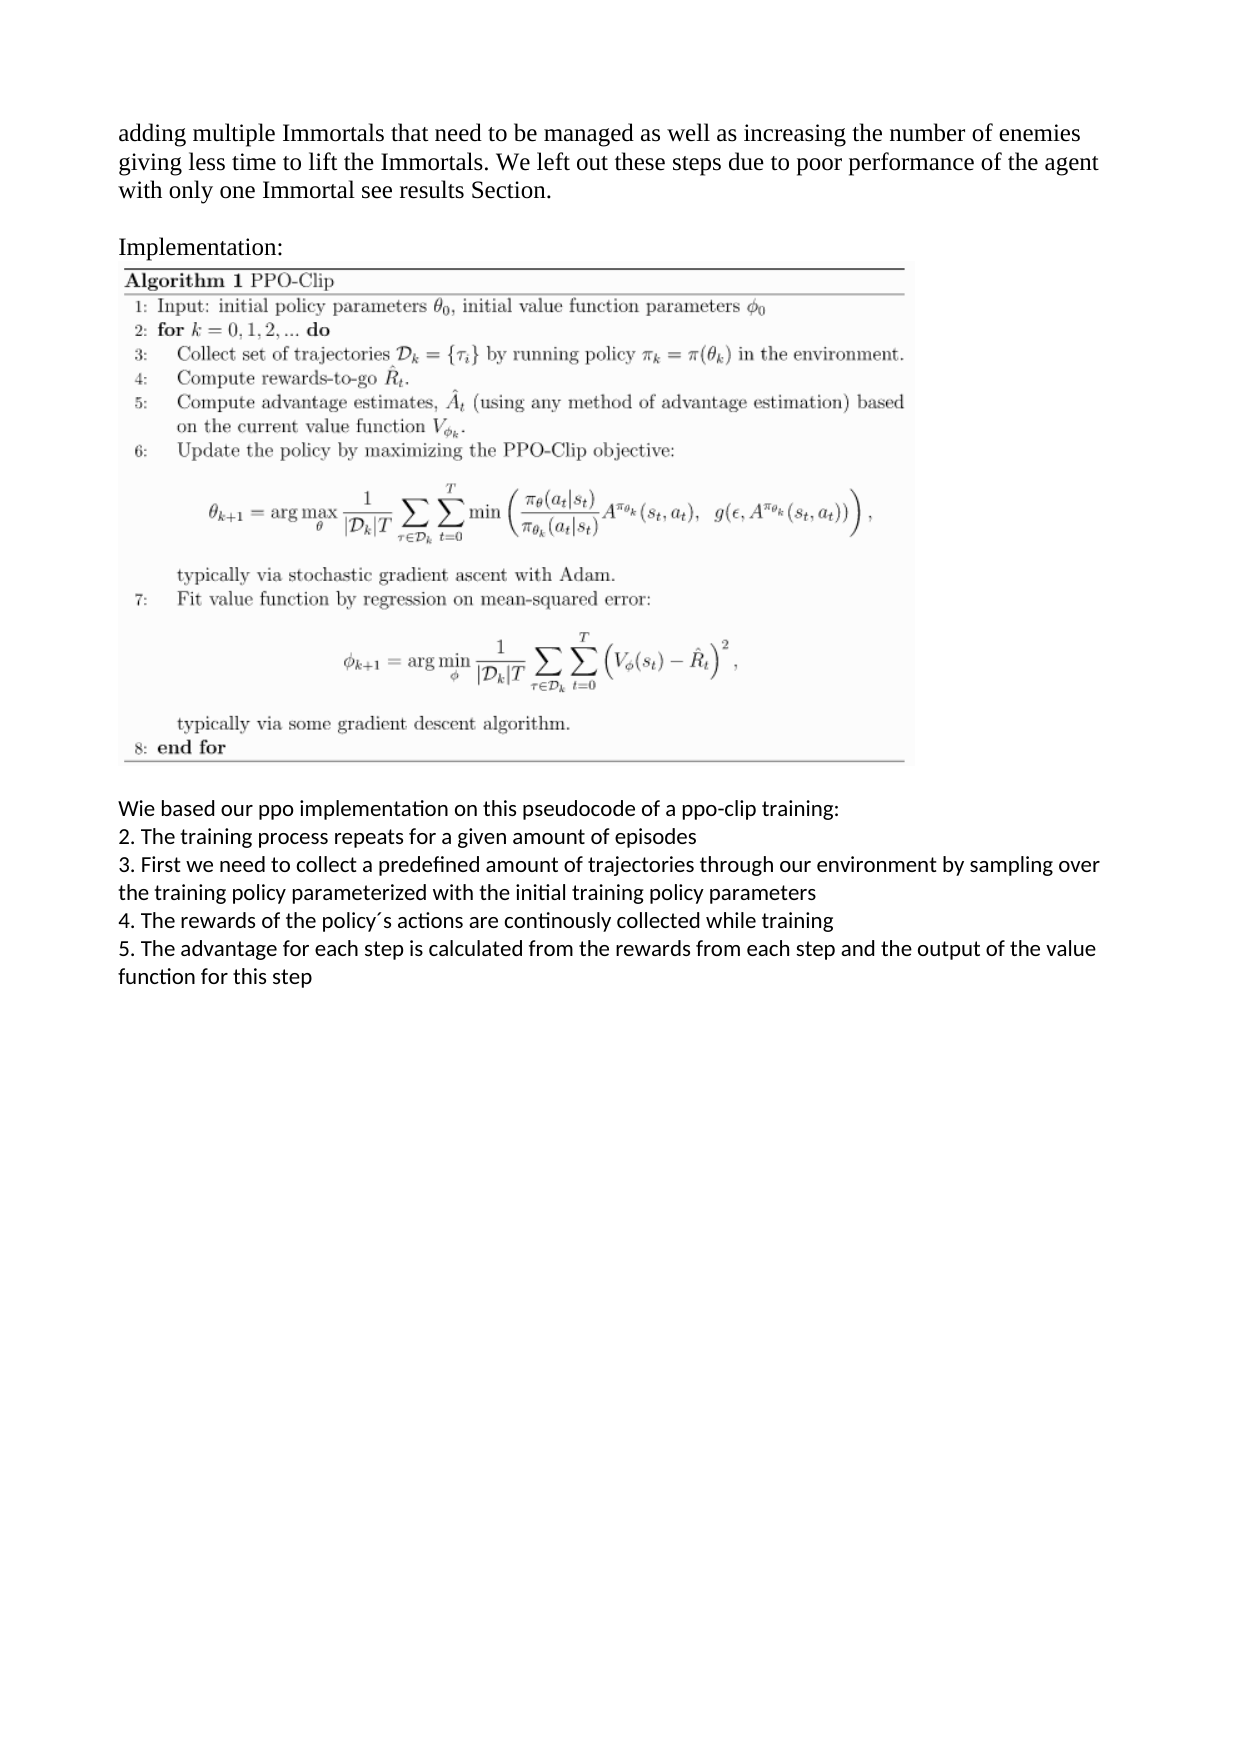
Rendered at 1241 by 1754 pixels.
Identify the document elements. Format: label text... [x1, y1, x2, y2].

text 5. The advantage for each step is calculated from the rewards from each step and the output of the value function for this step [118, 934, 1122, 990]
text adding multiple Immortals that need to be managed as well as increasing the number of enemies giving less time to lift the Immortals. We left out these steps due to poor performance of the agent with only one Immortal see results Section. [118, 118, 1122, 204]
text Wie based our ppo implementation on this pseudocode of a ppo-clip training: 2. The training process repeats for a given amount of episodes 3. First we need to collect a predefined amount of trajectories through our environment by sampling over the training policy parameterized with the initial training policy parameters [118, 794, 1122, 906]
text Implementation: [118, 232, 1122, 261]
text 4. The rewards of the policy´s actions are continously collected while training [118, 906, 1122, 934]
